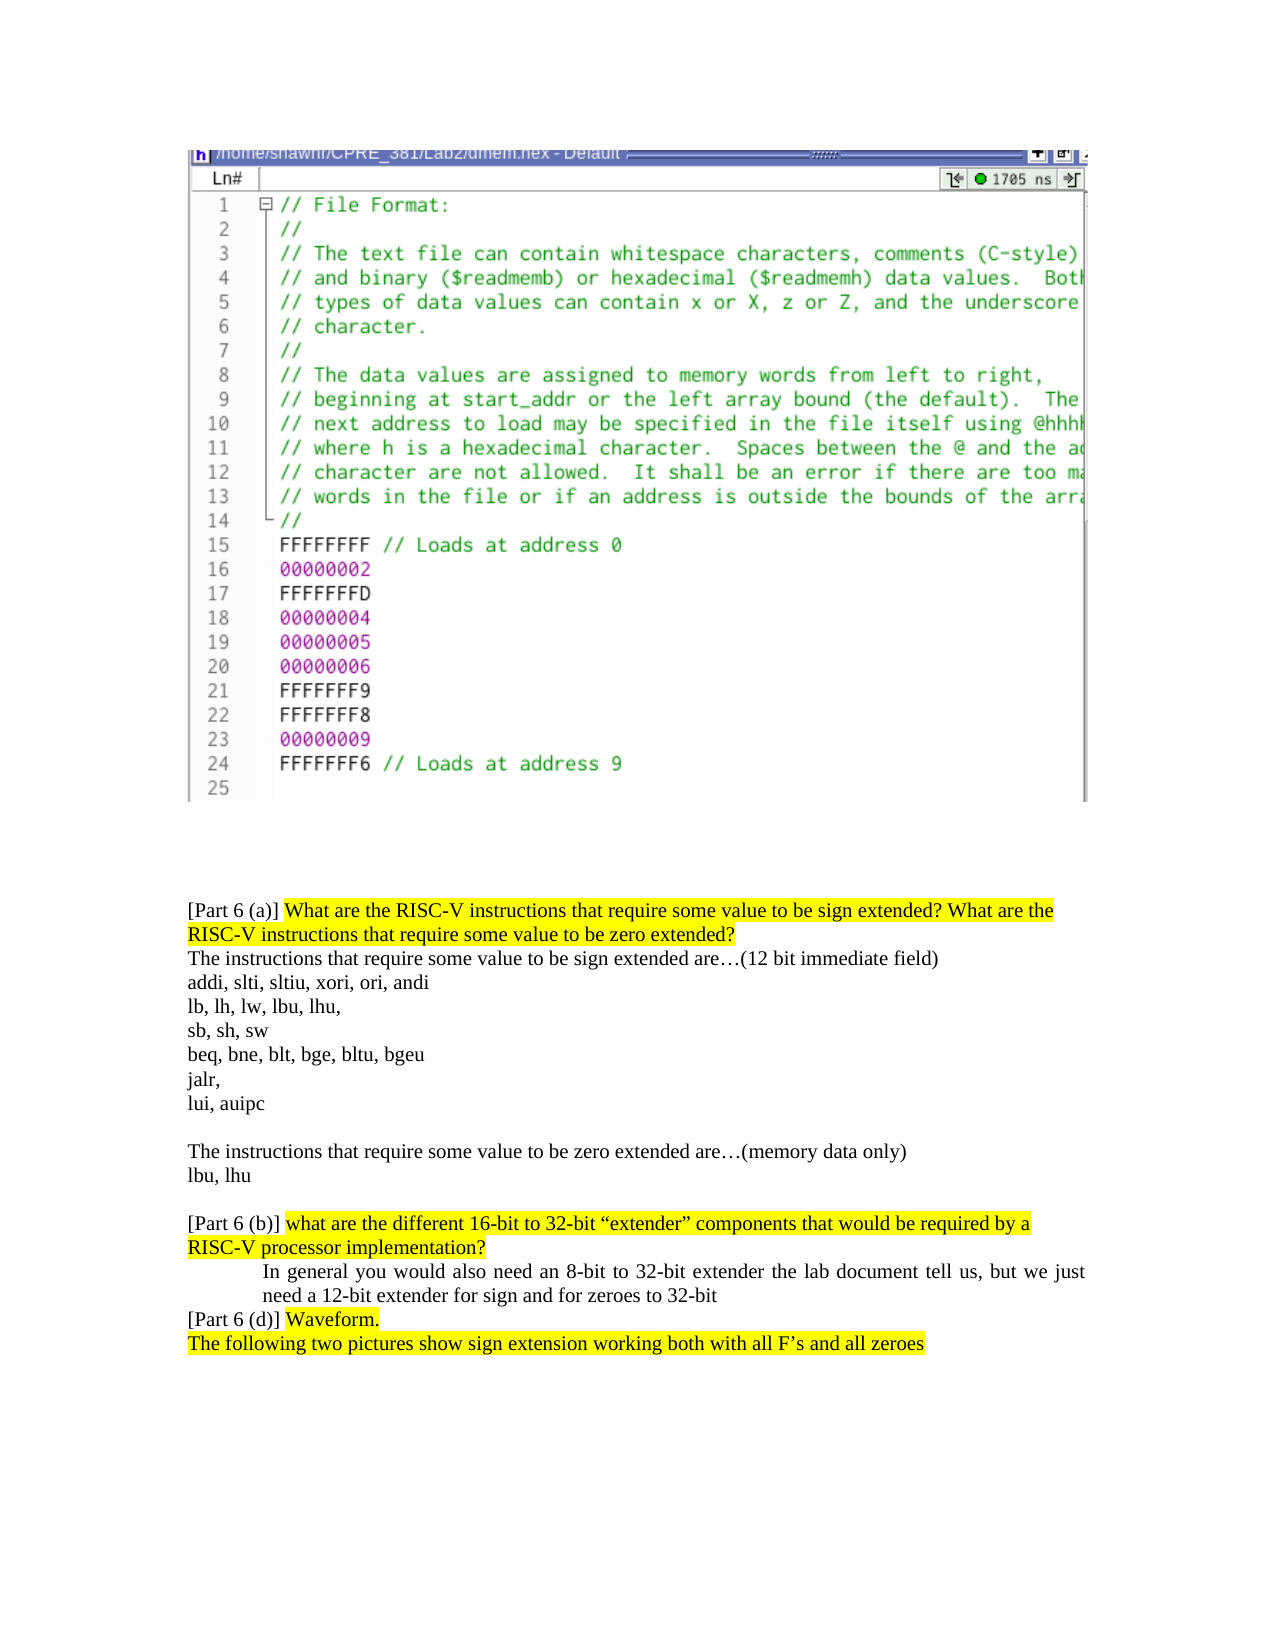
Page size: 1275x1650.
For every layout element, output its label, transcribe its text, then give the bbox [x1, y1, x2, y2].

text [Part 6 (b)] what are the different 16-bit to 32-bit “extender” components that would be required by a RISC-V processor implementation? [187, 1211, 1087, 1259]
picture [187, 150, 1088, 802]
text sb, sh, sw [187, 1018, 1087, 1042]
text jalr, [187, 1066, 1087, 1091]
text The instructions that require some value to be zero extended are…(memory data only) [187, 1139, 1087, 1163]
text beq, bne, blt, bge, bltu, bgeu [187, 1042, 1087, 1066]
text [Part 6 (a)] What are the RISC-V instructions that require some value to be sign extended? What are the RISC-V instructions that require some value to be zero extended? [187, 898, 1087, 946]
text addi, slti, sltiu, xori, ori, andi [187, 970, 1087, 994]
text lui, auipc [187, 1091, 1087, 1114]
text The following two pictures show sign extension working both with all F’s and all zeroes [187, 1331, 1087, 1355]
text lbu, lhu [187, 1163, 1087, 1187]
text In general you would also need an 8-bit to 32-bit extender the lab document tell us, but we just need a 12-bit extender for sign and for zeroes to 32-bit [262, 1259, 1087, 1307]
text The instructions that require some value to be sign extended are…(12 bit immediate field) [187, 946, 1087, 970]
text [Part 6 (d)] Waveform. [187, 1307, 1087, 1331]
text lb, lh, lw, lbu, lhu, [187, 994, 1087, 1018]
